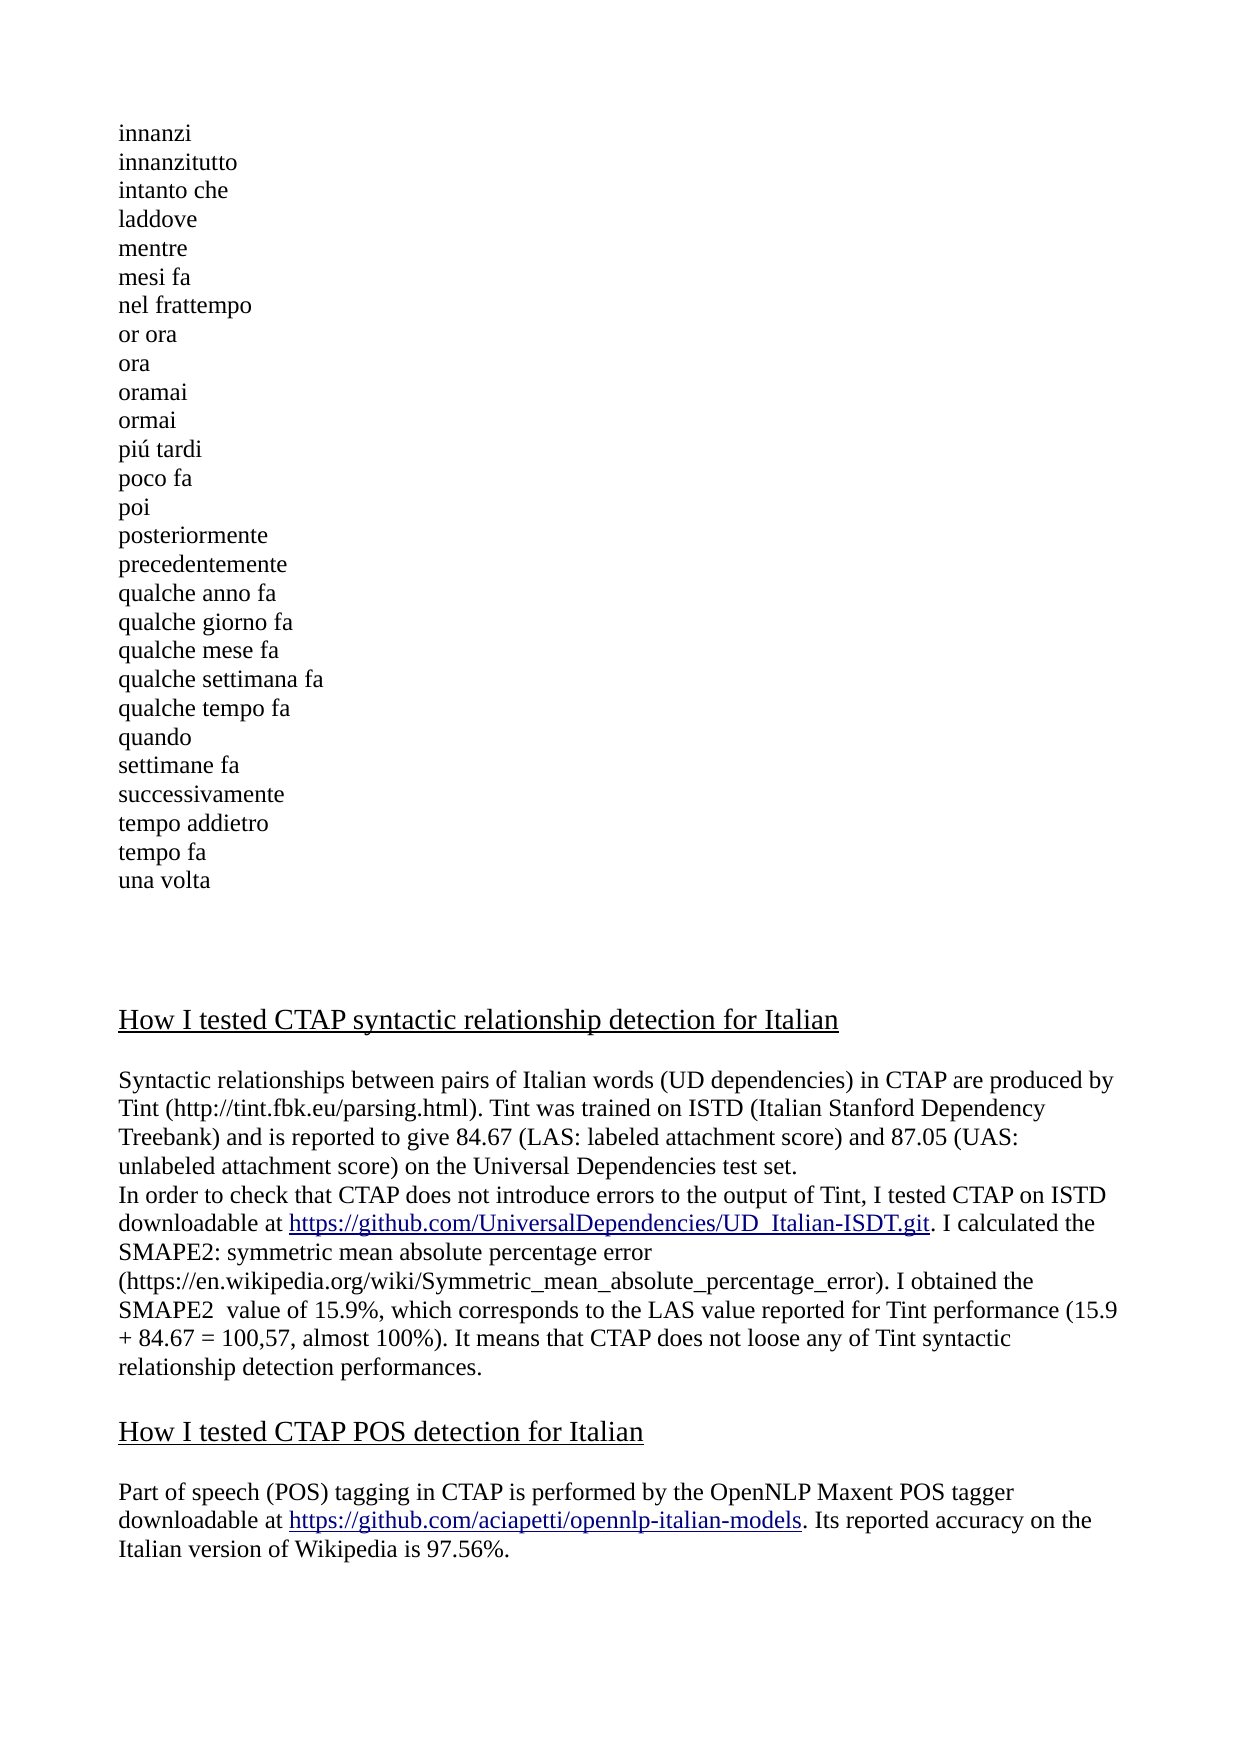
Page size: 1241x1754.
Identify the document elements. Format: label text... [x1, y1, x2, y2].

text ormai [118, 406, 1122, 434]
text intanto che [118, 176, 1122, 204]
text posteriormente [118, 521, 1122, 549]
text qualche mese fa [118, 636, 1122, 664]
text Syntactic relationships between pairs of Italian words (UD dependencies) in CTAP are produced by Tint (http://tint.fbk.eu/parsing.html). Tint was trained on ISTD (Italian Stanford Dependency Treebank) and is reported to give 84.67 (LAS: labeled attachment score) and 87.05 (UAS: unlabeled attachment score) on the Universal Dependencies test set. [118, 1065, 1122, 1180]
text precedentemente [118, 549, 1122, 578]
text qualche anno fa [118, 578, 1122, 607]
text poco fa [118, 463, 1122, 492]
text mentre [118, 233, 1122, 262]
text poi [118, 492, 1122, 521]
text nel frattempo [118, 291, 1122, 319]
text ora [118, 348, 1122, 377]
text laddove [118, 204, 1122, 233]
text innanzi [118, 118, 1122, 147]
text successivamente [118, 779, 1122, 808]
text or ora [118, 319, 1122, 348]
text Part of speech (POS) tagging in CTAP is performed by the OpenNLP Maxent POS tagger downloadable at https://github.com/aciapetti/opennlp-italian-models. Its reported accuracy on the Italian version of Wikipedia is 97.56%. [118, 1477, 1122, 1563]
text In order to check that CTAP does not introduce errors to the output of Tint, I tested CTAP on ISTD downloadable at https://github.com/UniversalDependencies/UD_Italian-ISDT.git. I calculated the SMAPE2: symmetric mean absolute percentage error (https://en.wikipedia.org/wiki/Symmetric_mean_absolute_percentage_error). I obtained the SMAPE2 value of 15.9%, which corresponds to the LAS value reported for Tint performance (15.9 + 84.67 = 100,57, almost 100%). It means that CTAP does not loose any of Tint syntactic relationship detection performances. [118, 1180, 1122, 1381]
text qualche giorno fa [118, 607, 1122, 636]
text piú tardi [118, 434, 1122, 463]
text una volta [118, 866, 1122, 894]
text tempo addietro [118, 808, 1122, 837]
text How I tested CTAP POS detection for Italian [118, 1414, 1122, 1448]
text tempo fa [118, 837, 1122, 866]
text innanzitutto [118, 147, 1122, 176]
text qualche settimana fa [118, 664, 1122, 693]
text settimane fa [118, 751, 1122, 779]
text oramai [118, 377, 1122, 406]
text mesi fa [118, 262, 1122, 291]
text qualche tempo fa [118, 693, 1122, 722]
text quando [118, 722, 1122, 751]
text How I tested CTAP syntactic relationship detection for Italian [118, 1002, 1122, 1036]
